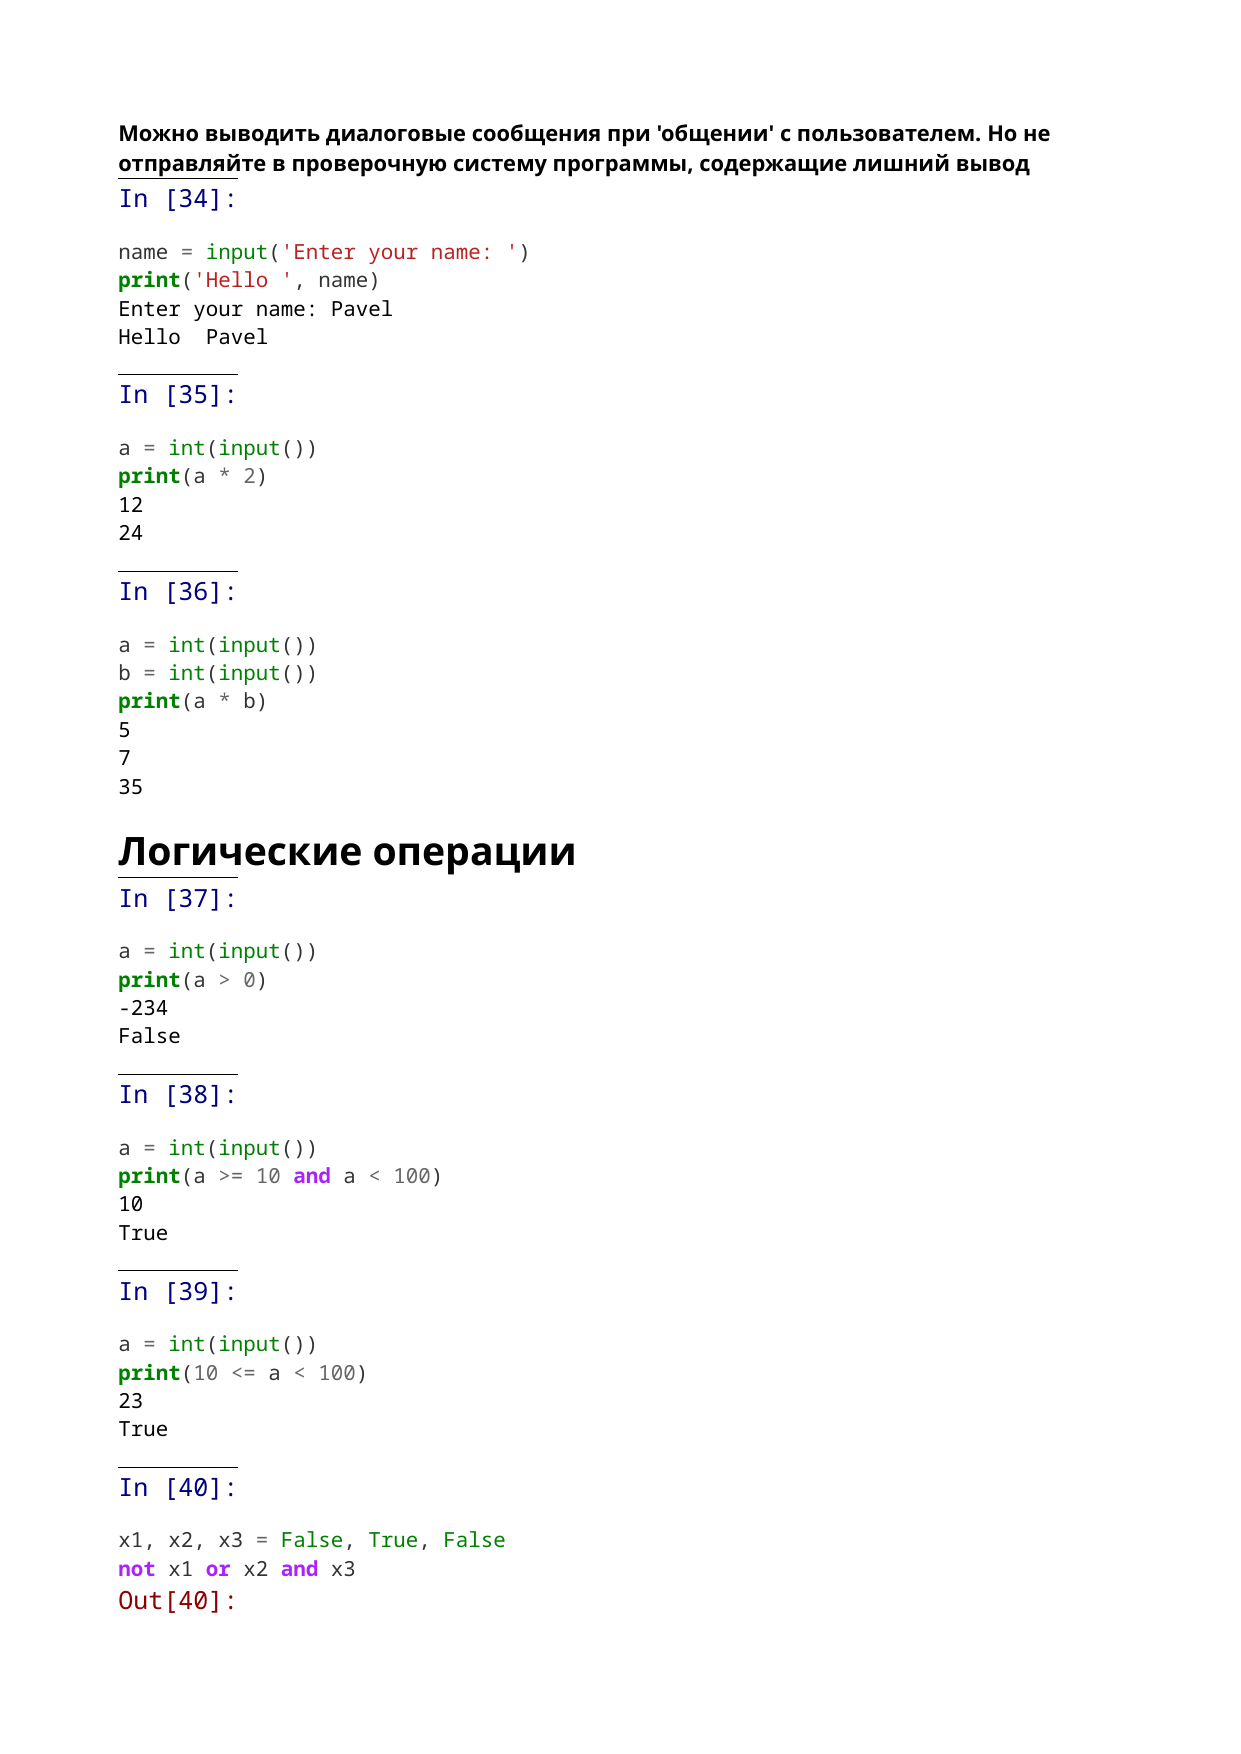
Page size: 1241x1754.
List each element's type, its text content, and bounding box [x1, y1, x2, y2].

text a = int(input()) [118, 1133, 1122, 1161]
text -234 [118, 993, 1122, 1022]
text Hello Pavel [118, 322, 1122, 351]
text x1, x2, x3 = False, True, False [118, 1526, 1122, 1554]
text b = int(input()) [118, 658, 1122, 687]
text Out[40]: [118, 1582, 1122, 1617]
text 7 [118, 743, 1122, 772]
text a = int(input()) [118, 433, 1122, 462]
text print(a * 2) [118, 462, 1122, 490]
text print('Hello ', name) [118, 265, 1122, 294]
text print(a * b) [118, 687, 1122, 715]
text In [38]: [118, 1074, 1122, 1111]
text not x1 or x2 and x3 [118, 1554, 1122, 1582]
subtitle Логические операции [118, 824, 1122, 877]
text a = int(input()) [118, 936, 1122, 965]
subtitle Можно выводить диалоговые сообщения при 'общении' c пользователем. Но не отправляйте в проверочную систему программы, содержащие лишний вывод [118, 118, 1122, 178]
text Enter your name: Pavel [118, 294, 1122, 322]
text print(a > 0) [118, 965, 1122, 993]
text 24 [118, 518, 1122, 547]
text a = int(input()) [118, 1329, 1122, 1358]
text In [40]: [118, 1467, 1122, 1504]
text 35 [118, 772, 1122, 800]
text 23 [118, 1386, 1122, 1414]
text print(a >= 10 and a < 100) [118, 1161, 1122, 1189]
text False [118, 1022, 1122, 1050]
text a = int(input()) [118, 630, 1122, 658]
text 12 [118, 490, 1122, 518]
text True [118, 1218, 1122, 1246]
text 5 [118, 715, 1122, 743]
text In [36]: [118, 571, 1122, 608]
text In [37]: [118, 877, 1122, 914]
text True [118, 1414, 1122, 1443]
text In [39]: [118, 1270, 1122, 1307]
text name = input('Enter your name: ') [118, 237, 1122, 265]
text In [34]: [118, 178, 1122, 215]
text print(10 <= a < 100) [118, 1358, 1122, 1386]
text 10 [118, 1189, 1122, 1218]
text In [35]: [118, 374, 1122, 411]
